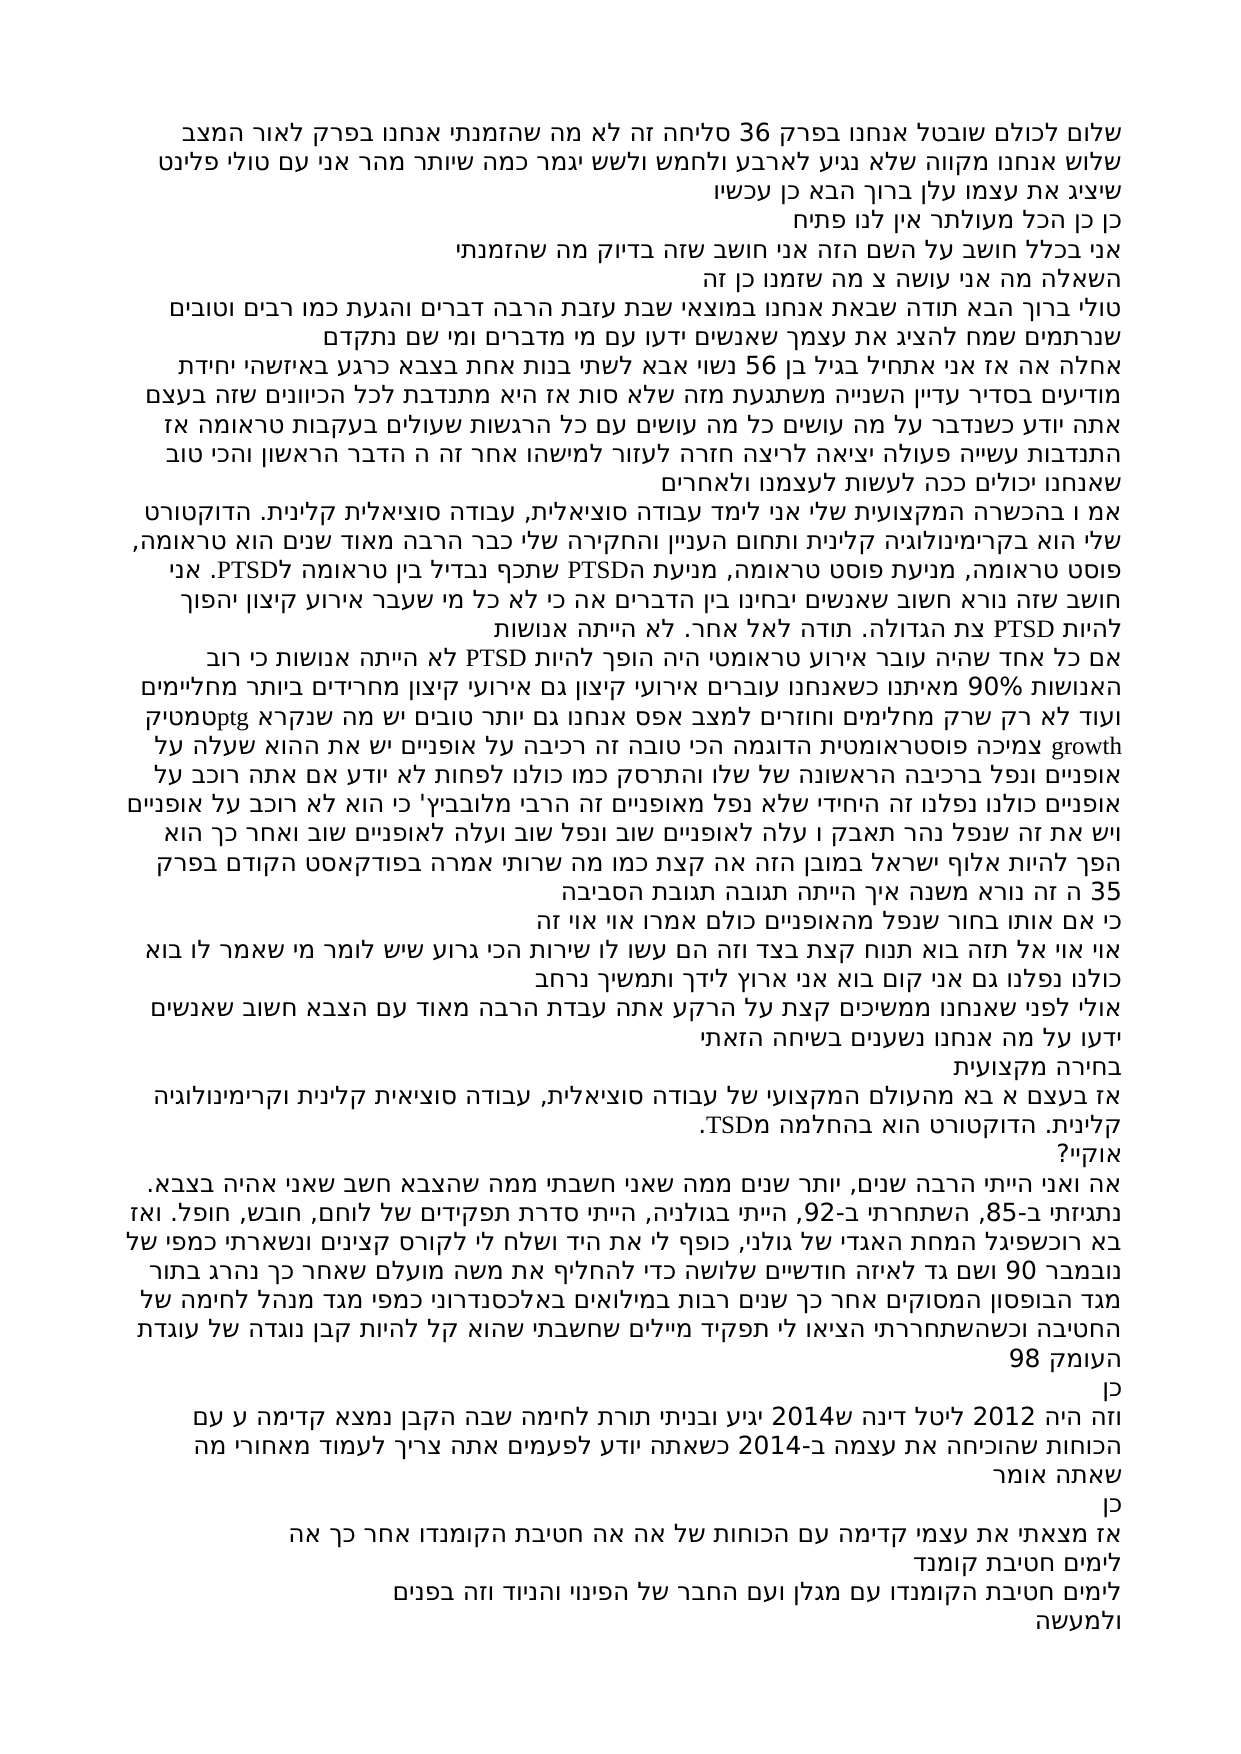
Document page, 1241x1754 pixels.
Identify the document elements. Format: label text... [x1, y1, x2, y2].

text אז מצאתי את עצמי קדימה עם הכוחות של אה אה חטיבת הקומנדו אחר כך אה [118, 1519, 1122, 1548]
text אז בעצם א בא מהעולם המקצועי של עבודה סוציאלית, עבודה סוציאית קלינית וקרימינולוגיה קלינית. הדוקטורט הוא בהחלמה מTSD. [118, 1081, 1122, 1139]
text אמ ו בהכשרה המקצועית שלי אני לימד עבודה סוציאלית, עבודה סוציאלית קלינית. הדוקטורט שלי הוא בקרימינולוגיה קלינית ותחום העניין והחקירה שלי כבר הרבה מאוד שנים הוא טראומה, פוסט טראומה, מניעת פוסט טראומה, מניעת הPTSD שתכף נבדיל בין טראומה לPTSD. אני חושב שזה נורא חשוב שאנשים יבחינו בין הדברים אה כי לא כל מי שעבר אירוע קיצון יהפוך להיות PTSD צת הגדולה. תודה לאל אחר. לא הייתה אנושות [118, 497, 1122, 643]
text כן [118, 1373, 1122, 1402]
text אולי לפני שאנחנו ממשיכים קצת על הרקע אתה עבדת הרבה מאוד עם הצבא חשוב שאנשים ידעו על מה אנחנו נשענים בשיחה הזאתי [118, 994, 1122, 1052]
text לימים חטיבת הקומנדו עם מגלן ועם החבר של הפינוי והניוד וזה בפנים [118, 1577, 1122, 1606]
text בחירה מקצועית [118, 1052, 1122, 1081]
text אם כל אחד שהיה עובר אירוע טראומטי היה הופך להיות PTSD לא הייתה אנושות כי רוב האנושות 90% מאיתנו כשאנחנו עוברים אירועי קיצון גם אירועי קיצון מחרידים ביותר מחליימים ועוד לא רק שרק מחלימים וחוזרים למצב אפס אנחנו גם יותר טובים יש מה שנקרא ptgטמטיק growth צמיכה פוסטראומטית הדוגמה הכי טובה זה רכיבה על אופניים יש את ההוא שעלה על אופניים ונפל ברכיבה הראשונה של שלו והתרסק כמו כולנו לפחות לא יודע אם אתה רוכב על אופניים כולנו נפלנו זה היחידי שלא נפל מאופניים זה הרבי מלובביץ' כי הוא לא רוכב על אופניים ויש את זה שנפל נהר תאבק ו עלה לאופניים שוב ונפל שוב ועלה לאופניים שוב ואחר כך הוא הפך להיות אלוף ישראל במובן הזה אה קצת כמו מה שרותי אמרה בפודקאסט הקודם בפרק 35 ה זה נורא משנה איך הייתה תגובה תגובת הסביבה [118, 643, 1122, 906]
text אוקיי? [118, 1139, 1122, 1169]
text כי אם אותו בחור שנפל מהאופניים כולם אמרו אוי אוי זה [118, 906, 1122, 935]
text ולמעשה [118, 1606, 1122, 1635]
text אה ואני הייתי הרבה שנים, יותר שנים ממה שאני חשבתי ממה שהצבא חשב שאני אהיה בצבא. נתגיזתי ב-85, השתחרתי ב-92, הייתי בגולניה, הייתי סדרת תפקידים של לוחם, חובש, חופל. ואז בא רוכשפיגל המחת האגדי של גולני, כופף לי את היד ושלח לי לקורס קצינים ונשארתי כמפי של נובמבר 90 ושם גד לאיזה חודשיים שלושה כדי להחליף את משה מועלם שאחר כך נהרג בתור מגד הבופסון המסוקים אחר כך שנים רבות במילואים באלכסנדרוני כמפי מגד מנהל לחימה של החטיבה וכשהשתחררתי הציאו לי תפקיד מיילים שחשבתי שהוא קל להיות קבן נוגדה של עוגדת העומק 98 [118, 1169, 1122, 1373]
text אוי אוי אל תזה בוא תנוח קצת בצד וזה הם עשו לו שירות הכי גרוע שיש לומר מי שאמר לו בוא כולנו נפלנו גם אני קום בוא אני ארוץ לידך ותמשיך נרחב [118, 935, 1122, 994]
text לימים חטיבת קומנד [118, 1548, 1122, 1577]
text וזה היה 2012 ליטל דינה ש2014 יגיע ובניתי תורת לחימה שבה הקבן נמצא קדימה ע עם הכוחות שהוכיחה את עצמה ב-2014 כשאתה יודע לפעמים אתה צריך לעמוד מאחורי מה שאתה אומר [118, 1402, 1122, 1489]
text אחלה אה אז אני אתחיל בגיל בן 56 נשוי אבא לשתי בנות אחת בצבא כרגע באיזשהי יחידת מודיעים בסדיר עדיין השנייה משתגעת מזה שלא סות אז היא מתנדבת לכל הכיוונים שזה בעצם אתה יודע כשנדבר על מה עושים כל מה עושים עם כל הרגשות שעולים בעקבות טראומה אז התנדבות עשייה פעולה יציאה לריצה חזרה לעזור למישהו אחר זה ה הדבר הראשון והכי טוב שאנחנו יכולים ככה לעשות לעצמנו ולאחרים [118, 351, 1122, 497]
text אני בכלל חושב על השם הזה אני חושב שזה בדיוק מה שהזמנתי [118, 235, 1122, 264]
text כן [118, 1489, 1122, 1519]
text טולי ברוך הבא תודה שבאת אנחנו במוצאי שבת עזבת הרבה דברים והגעת כמו רבים וטובים שנרתמים שמח להציג את עצמך שאנשים ידעו עם מי מדברים ומי שם נתקדם [118, 293, 1122, 351]
text כן כן הכל מעולתר אין לנו פתיח [118, 206, 1122, 235]
text השאלה מה אני עושה צ מה שזמנו כן זה [118, 264, 1122, 293]
text שלום לכולם שובטל אנחנו בפרק 36 סליחה זה לא מה שהזמנתי אנחנו בפרק לאור המצב שלוש אנחנו מקווה שלא נגיע לארבע ולחמש ולשש יגמר כמה שיותר מהר אני עם טולי פלינט שיציג את עצמו עלן ברוך הבא כן עכשיו [118, 118, 1122, 206]
